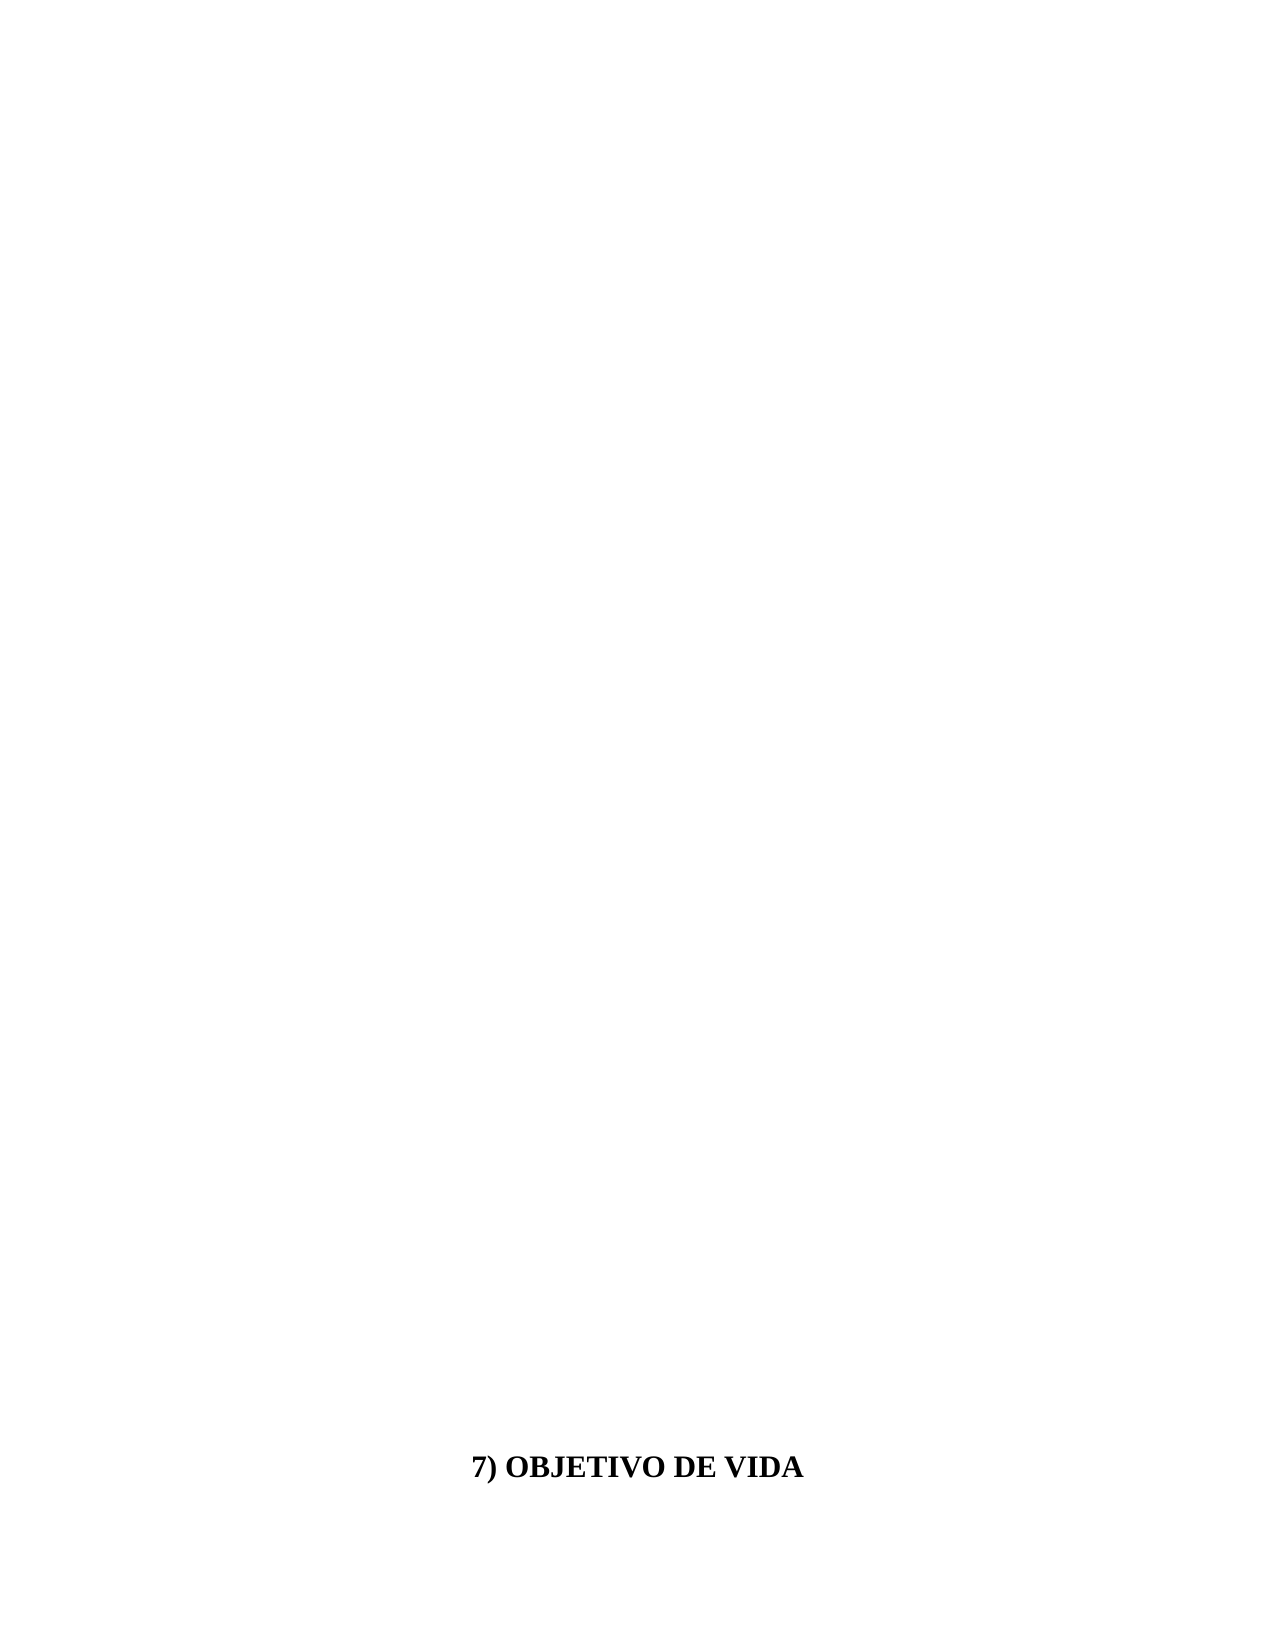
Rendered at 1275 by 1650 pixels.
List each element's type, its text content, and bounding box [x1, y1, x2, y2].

text 7) OBJETIVO DE VIDA [118, 1448, 1157, 1484]
